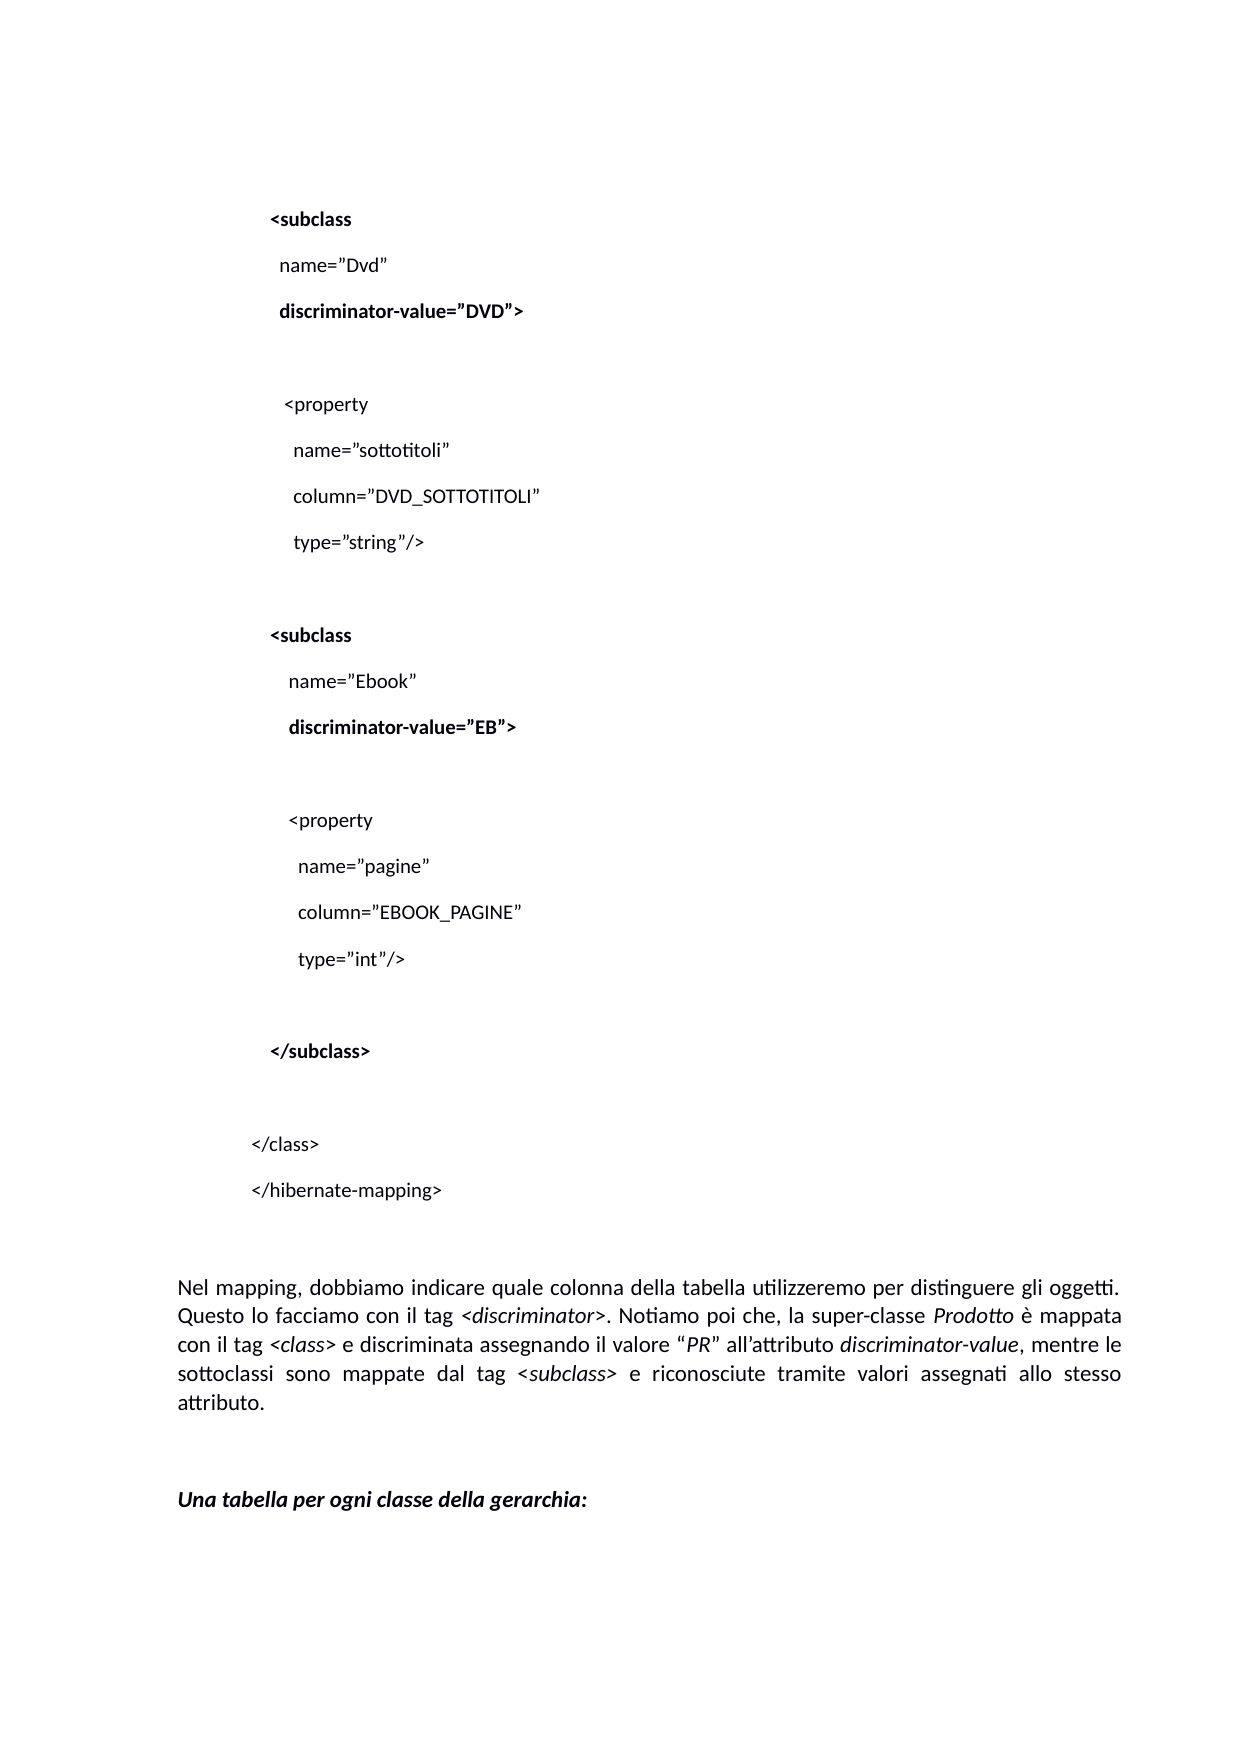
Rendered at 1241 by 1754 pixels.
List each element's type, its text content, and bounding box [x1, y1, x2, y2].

text Nel mapping, dobbiamo indicare quale colonna della tabella utilizzeremo per distinguere gli oggetti. Questo lo facciamo con il tag <discriminator>. Notiamo poi che, la super-classe Prodotto è mappata con il tag <class> e discriminata assegnando il valore “PR” all’attributo discriminator-value, mentre le sottoclassi sono mappate dal tag <subclass> e riconosciute tramite valori assegnati allo stesso attributo. [177, 1272, 1122, 1416]
text type=”int”/> [251, 946, 1122, 971]
text <property [251, 391, 1122, 416]
text name=”sottotitoli” [251, 437, 1122, 462]
text <subclass [251, 206, 1122, 231]
text type=”string”/> [251, 529, 1122, 555]
text name=”Dvd” [251, 252, 1122, 277]
text </hibernate-mapping> [251, 1177, 1122, 1202]
text </class> [251, 1131, 1122, 1156]
text name=”Ebook” [251, 668, 1122, 694]
text </subclass> [251, 1038, 1122, 1064]
text column=”EBOOK_PAGINE” [251, 899, 1122, 925]
text discriminator-value=”DVD”> [251, 298, 1122, 324]
text <property [251, 807, 1122, 832]
text Una tabella per ogni classe della gerarchia: [177, 1486, 1122, 1513]
text name=”pagine” [251, 853, 1122, 879]
text discriminator-value=”EB”> [251, 714, 1122, 740]
text <subclass [251, 622, 1122, 647]
text column=”DVD_SOTTOTITOLI” [251, 483, 1122, 509]
